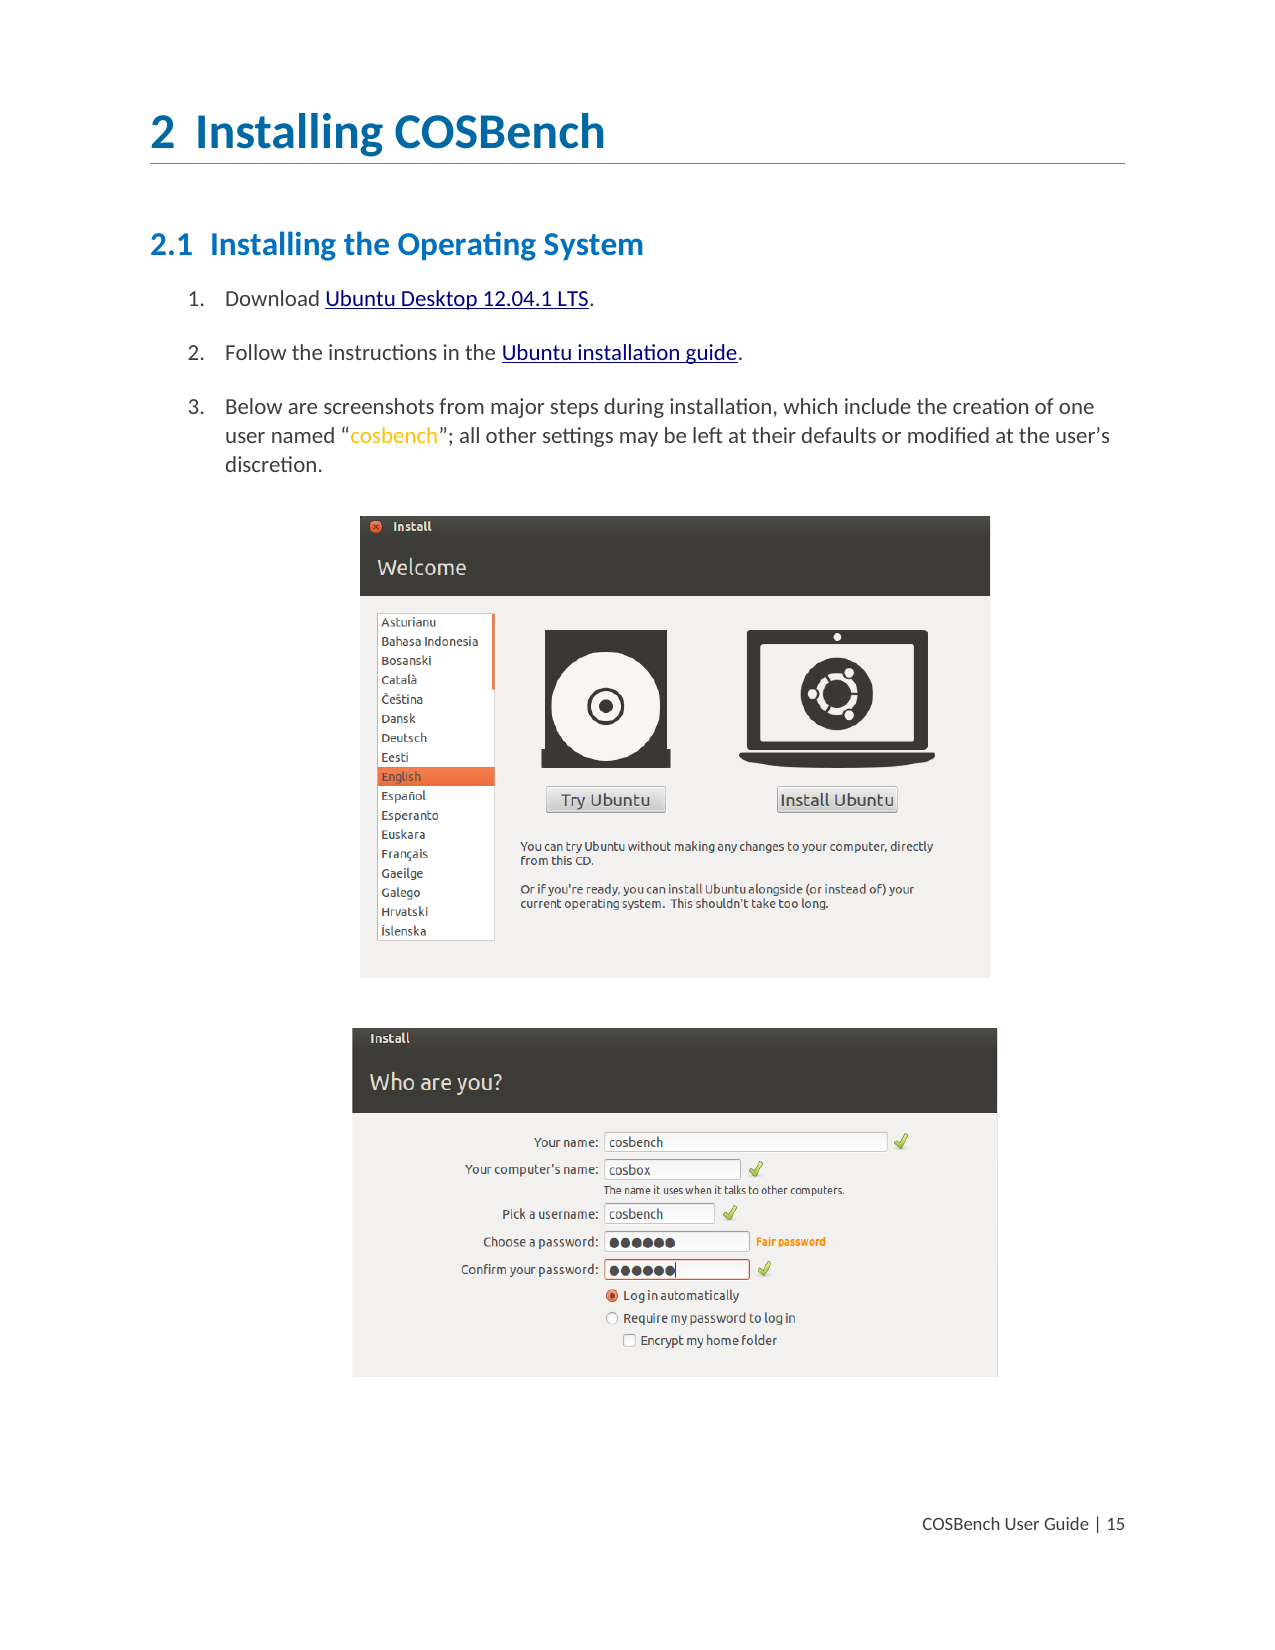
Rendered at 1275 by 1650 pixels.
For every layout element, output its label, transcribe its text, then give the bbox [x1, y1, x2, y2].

list Follow the instructions in the Ubuntu installation guide. [187, 338, 1125, 366]
picture [352, 1028, 998, 1377]
subtitle Installing the Operating System [150, 223, 1125, 263]
subtitle Installing COSBench [150, 100, 1125, 163]
list Below are screenshots from major steps during installation, which include the creation of one user named “cosbench”; all other settings may be left at their defaults or modified at the user’s discretion. [187, 392, 1125, 478]
list Download Ubuntu Desktop 12.04.1 LTS. [187, 284, 1125, 312]
picture [360, 516, 990, 978]
